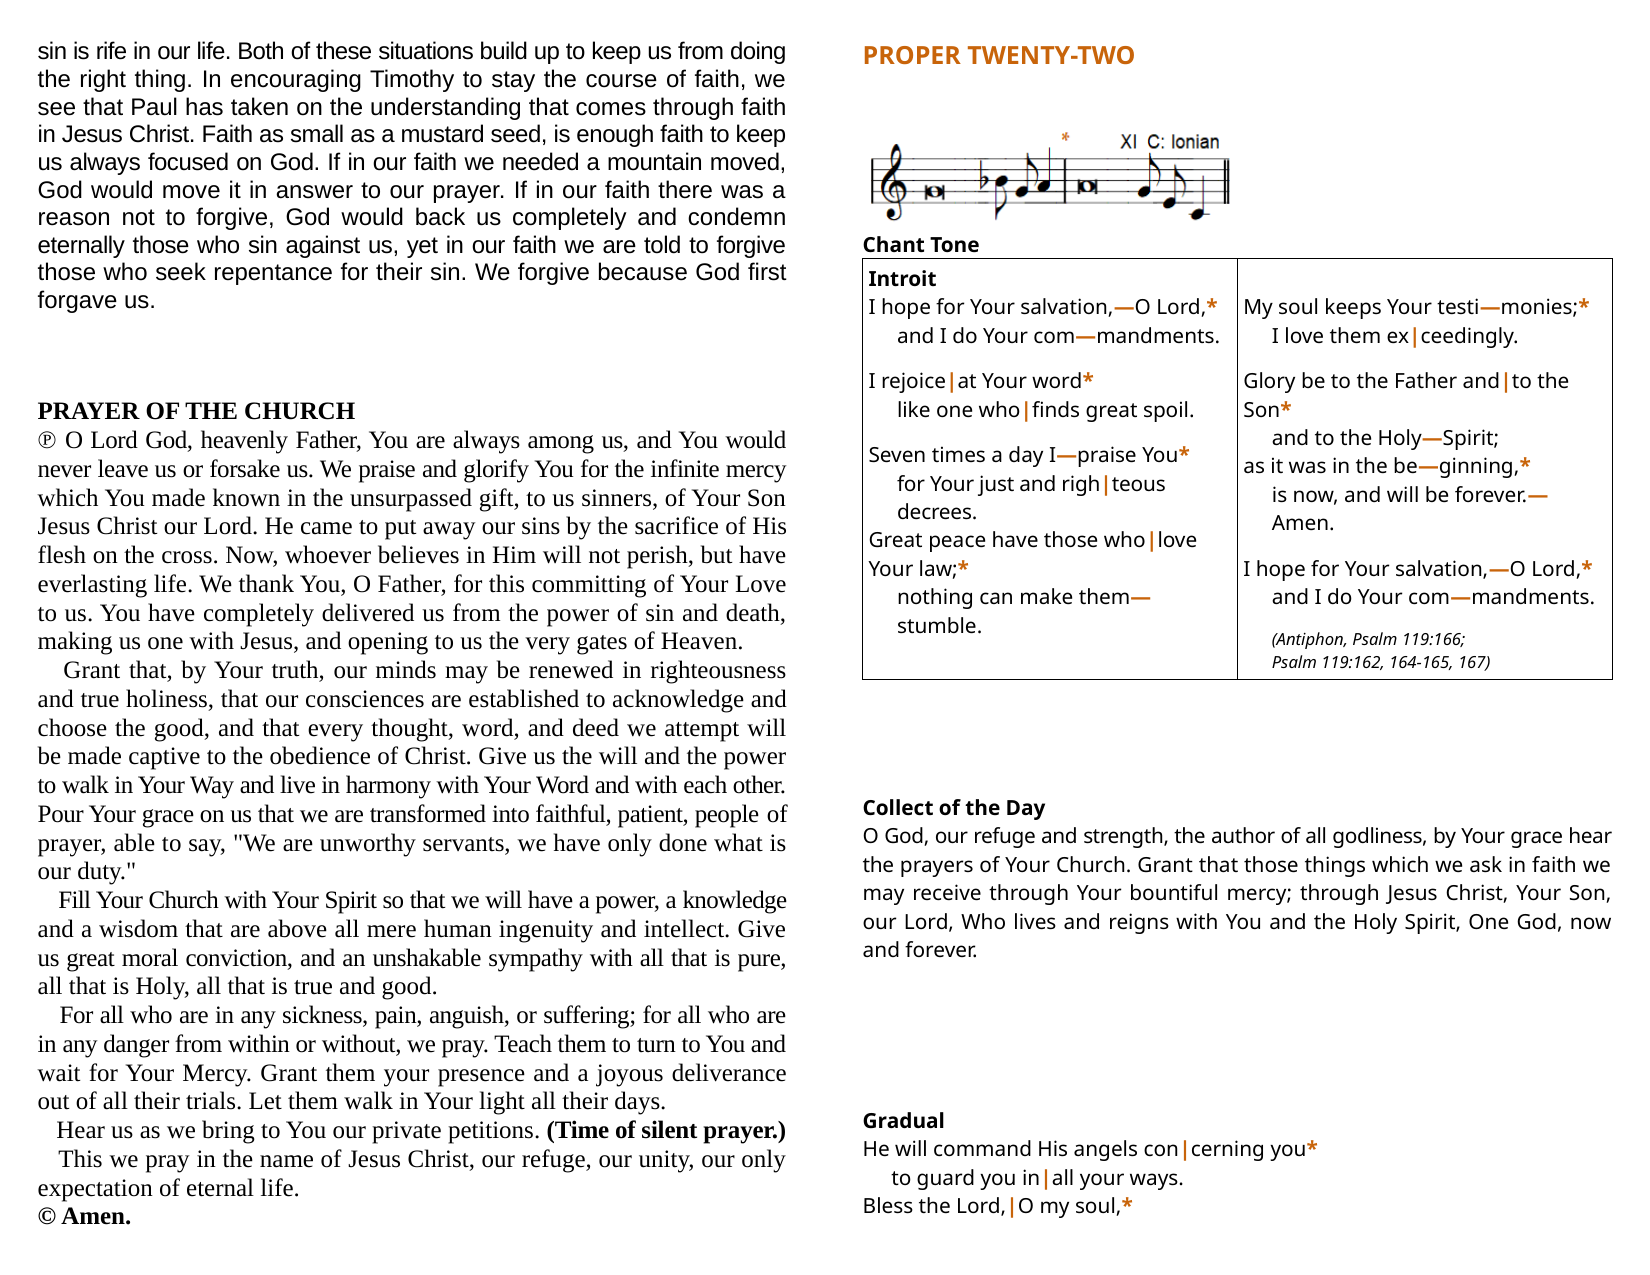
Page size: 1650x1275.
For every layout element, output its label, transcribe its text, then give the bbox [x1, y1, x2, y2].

text ℗ O Lord God, heavenly Father, You are always among us, and You would never leave us or forsake us. We praise and glorify You for the infinite mercy which You made known in the unsurpassed gift, to us sinners, of Your Son Jesus Christ our Lord. He came to put away our sins by the sacrifice of His flesh on the cross. Now, whoever believes in Him will not perish, but have everlasting life. We thank You, O Father, for this committing of Your Love to us. You have completely delivered us from the power of sin and death, making us one with Jesus, and opening to us the very gates of Heaven. [37, 425, 787, 655]
text Bless the Lord,|O my soul,* [862, 1191, 1612, 1219]
text Chant Tone [862, 100, 1612, 258]
table_header Introit I hope for Your salvation,—O Lord,* and I do Your com—mandments. I rejoice|at Your word* like one who|finds great spoil. Seven times a day I—praise You* for Your just and righ|teous decrees. Great peace have those who|love Your law;* nothing can make them—stumble. [863, 259, 1237, 679]
text O God, our refuge and strength, the author of all godliness, by Your grace hear the prayers of Your Church. Grant that those things which we ask in faith we may receive through Your bountiful mercy; through Jesus Christ, Your Son, our Lord, Who lives and reigns with You and the Holy Spirit, One God, now and forever. [862, 821, 1612, 964]
text Fill Your Church with Your Spirit so that we will have a power, a knowledge and a wisdom that are above all mere human ingenuity and intellect. Give us great moral conviction, and an unshakable sympathy with all that is pure, all that is Holy, all that is true and good. [37, 885, 787, 1000]
picture [868, 125, 1238, 230]
text This we pray in the name of Jesus Christ, our refuge, our unity, our only expectation of eternal life. [37, 1144, 787, 1201]
text For all who are in any sickness, pain, anguish, or suffering; for all who are in any danger from within or without, we pray. Teach them to turn to You and wait for Your Mercy. Grant them your presence and a joyous deliverance out of all their trials. Let them walk in Your light all their days. [37, 1000, 787, 1115]
text He will command His angels con|cerning you* [862, 1134, 1612, 1163]
table_header My soul keeps Your testi—monies;* I love them ex|ceedingly. Glory be to the Father and|to the Son* and to the Holy—Spirit; as it was in the be—ginning,* is now, and will be forever.—Amen. I hope for Your salvation,—O Lord,* and I do Your com—mandments. (Antiphon, Psalm 119:166; Psalm 119:162, 164-165, 167) [1238, 259, 1612, 679]
text Collect of the Day [862, 793, 1612, 821]
text Hear us as we bring to You our private petitions. (Time of silent prayer.) [37, 1115, 787, 1144]
text Grant that, by Your truth, our minds may be renewed in righteousness and true holiness, that our consciences are established to acknowledge and choose the good, and that every thought, word, and deed we attempt will be made captive to the obedience of Christ. Give us the will and the power to walk in Your Way and live in harmony with Your Word and with each other. Pour Your grace on us that we are transformed into faithful, patient, people of prayer, able to say, "We are unworthy servants, we have only done what is our duty." [37, 655, 787, 885]
text PRAYER OF THE CHURCH [37, 396, 787, 425]
text to guard you in|all your ways. [891, 1163, 1612, 1191]
text PROPER TWENTY-TWO [862, 37, 1612, 72]
text Gradual [862, 1106, 1612, 1134]
text sin is rife in our life. Both of these situations build up to keep us from doing the right thing. In encouraging Timothy to stay the course of faith, we see that Paul has taken on the understanding that comes through faith in Jesus Christ. Faith as small as a mustard seed, is enough faith to keep us always focused on God. If in our faith we needed a mountain moved, God would move it in answer to our prayer. If in our faith there was a reason not to forgive, God would back us completely and condemn eternally those who sin against us, yet in our faith we are told to forgive those who seek repentance for their sin. We forgive because God first forgave us. [37, 37, 787, 313]
text © Amen. [37, 1201, 787, 1230]
